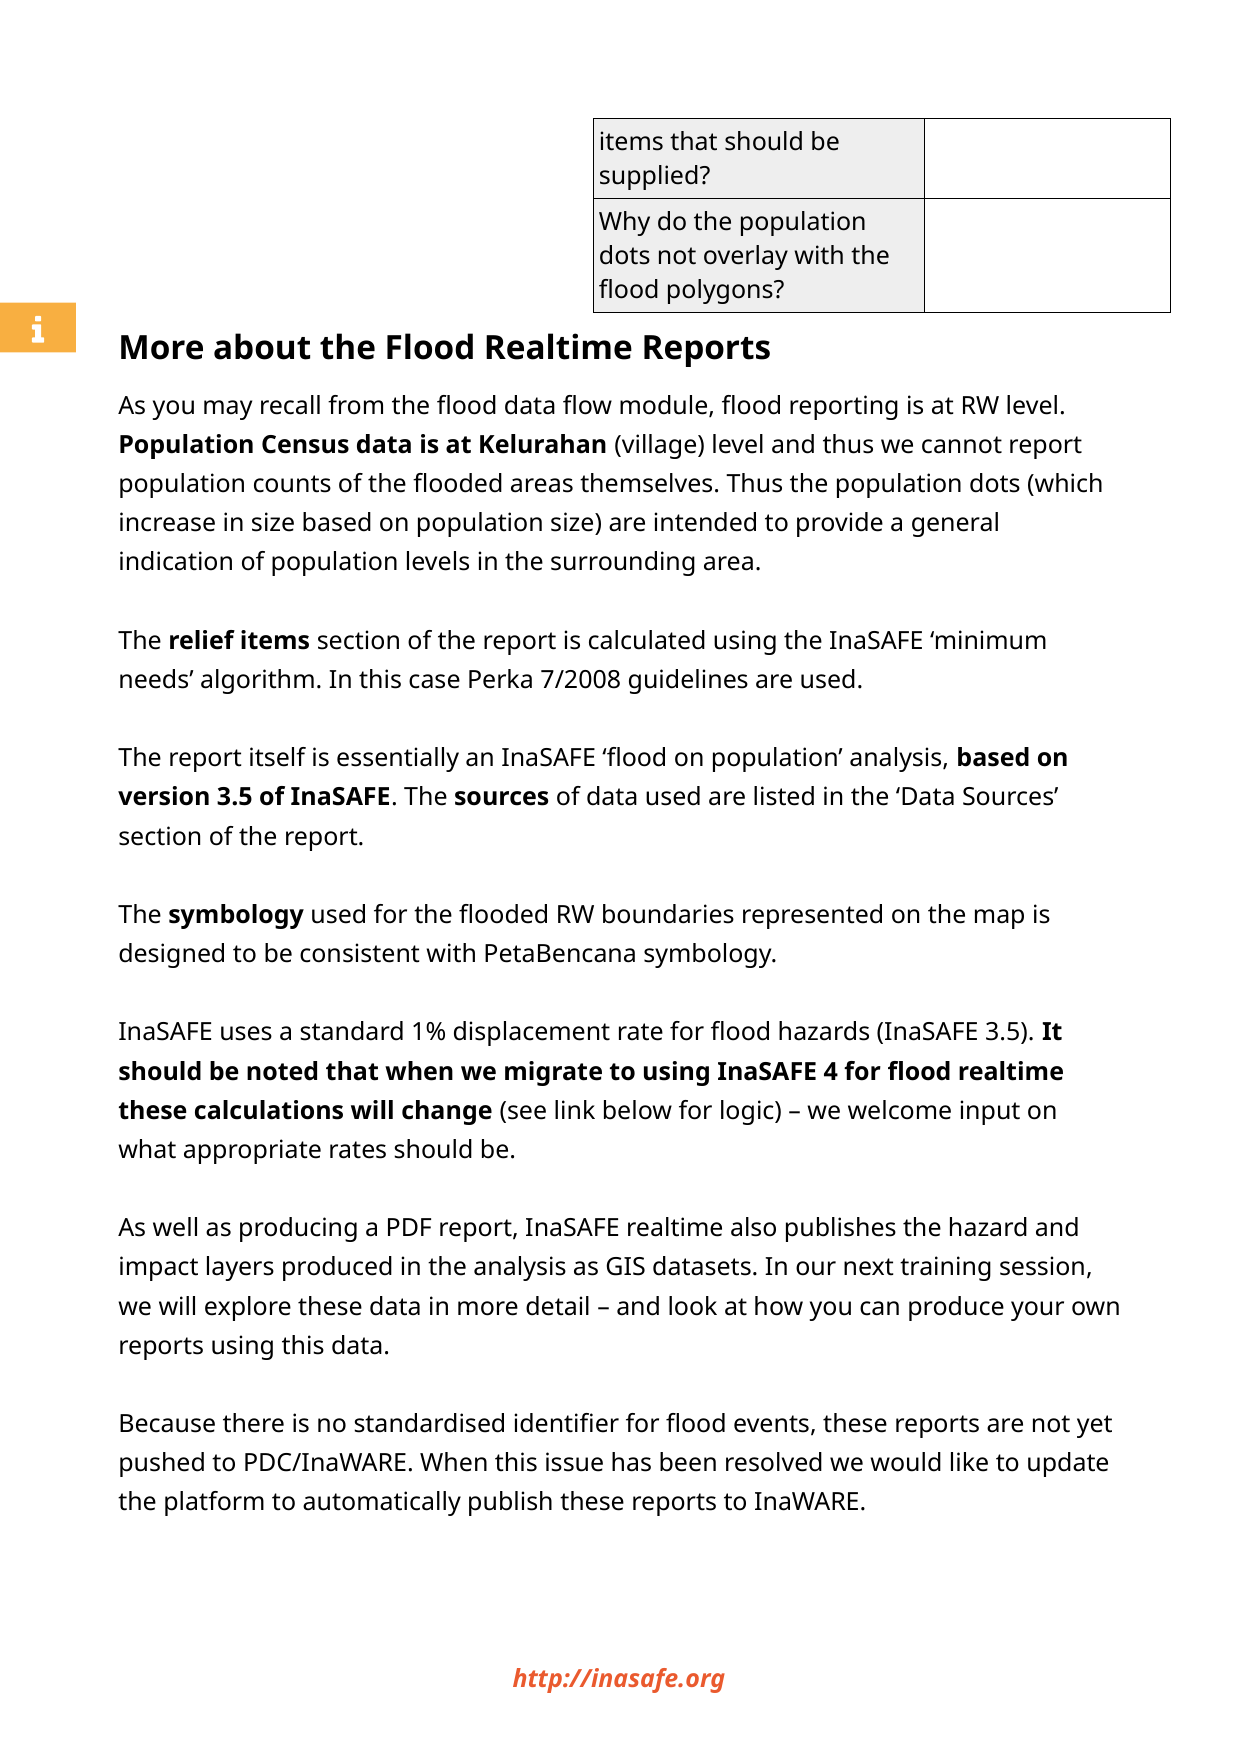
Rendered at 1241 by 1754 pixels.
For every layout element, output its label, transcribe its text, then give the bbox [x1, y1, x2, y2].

text The symbology used for the flooded RW boundaries represented on the map is designed to be consistent with PetaBencana symbology. [118, 897, 1122, 970]
subtitle More about the Flood Realtime Reports [118, 323, 1122, 369]
text Because there is no standardised identifier for flood events, these reports are not yet pushed to PDC/InaWARE. When this issue has been resolved we would like to update the platform to automatically publish these reports to InaWARE. [118, 1406, 1122, 1518]
text As you may recall from the flood data flow module, flood reporting is at RW level. Population Census data is at Kelurahan (village) level and thus we cannot report population counts of the flooded areas themselves. Thus the population dots (which increase in size based on population size) are intended to provide a general indication of population levels in the surrounding area. [118, 387, 1122, 578]
text As well as producing a PDF report, InaSAFE realtime also publishes the hazard and impact layers produced in the analysis as GIS datasets. In our next training session, we will explore these data in more detail – and look at how you can produce your own reports using this data. [118, 1210, 1122, 1361]
table_cell items that should be supplied? [594, 119, 924, 198]
table_cell Why do the population dots not overlay with the flood polygons? [594, 199, 924, 312]
text The relief items section of the report is calculated using the InaSAFE ‘minimum needs’ algorithm. In this case Perka 7/2008 guidelines are used. [118, 622, 1122, 696]
table_cell [925, 199, 1170, 312]
table_cell [925, 119, 1170, 198]
text InaSAFE uses a standard 1% displacement rate for flood hazards (InaSAFE 3.5). It should be noted that when we migrate to using InaSAFE 4 for flood realtime these calculations will change (see link below for logic) – we welcome input on what appropriate rates should be. [118, 1014, 1122, 1166]
text The report itself is essentially an InaSAFE ‘flood on population’ analysis, based on version 3.5 of InaSAFE. The sources of data used are listed in the ‘Data Sources’ section of the report. [118, 740, 1122, 852]
